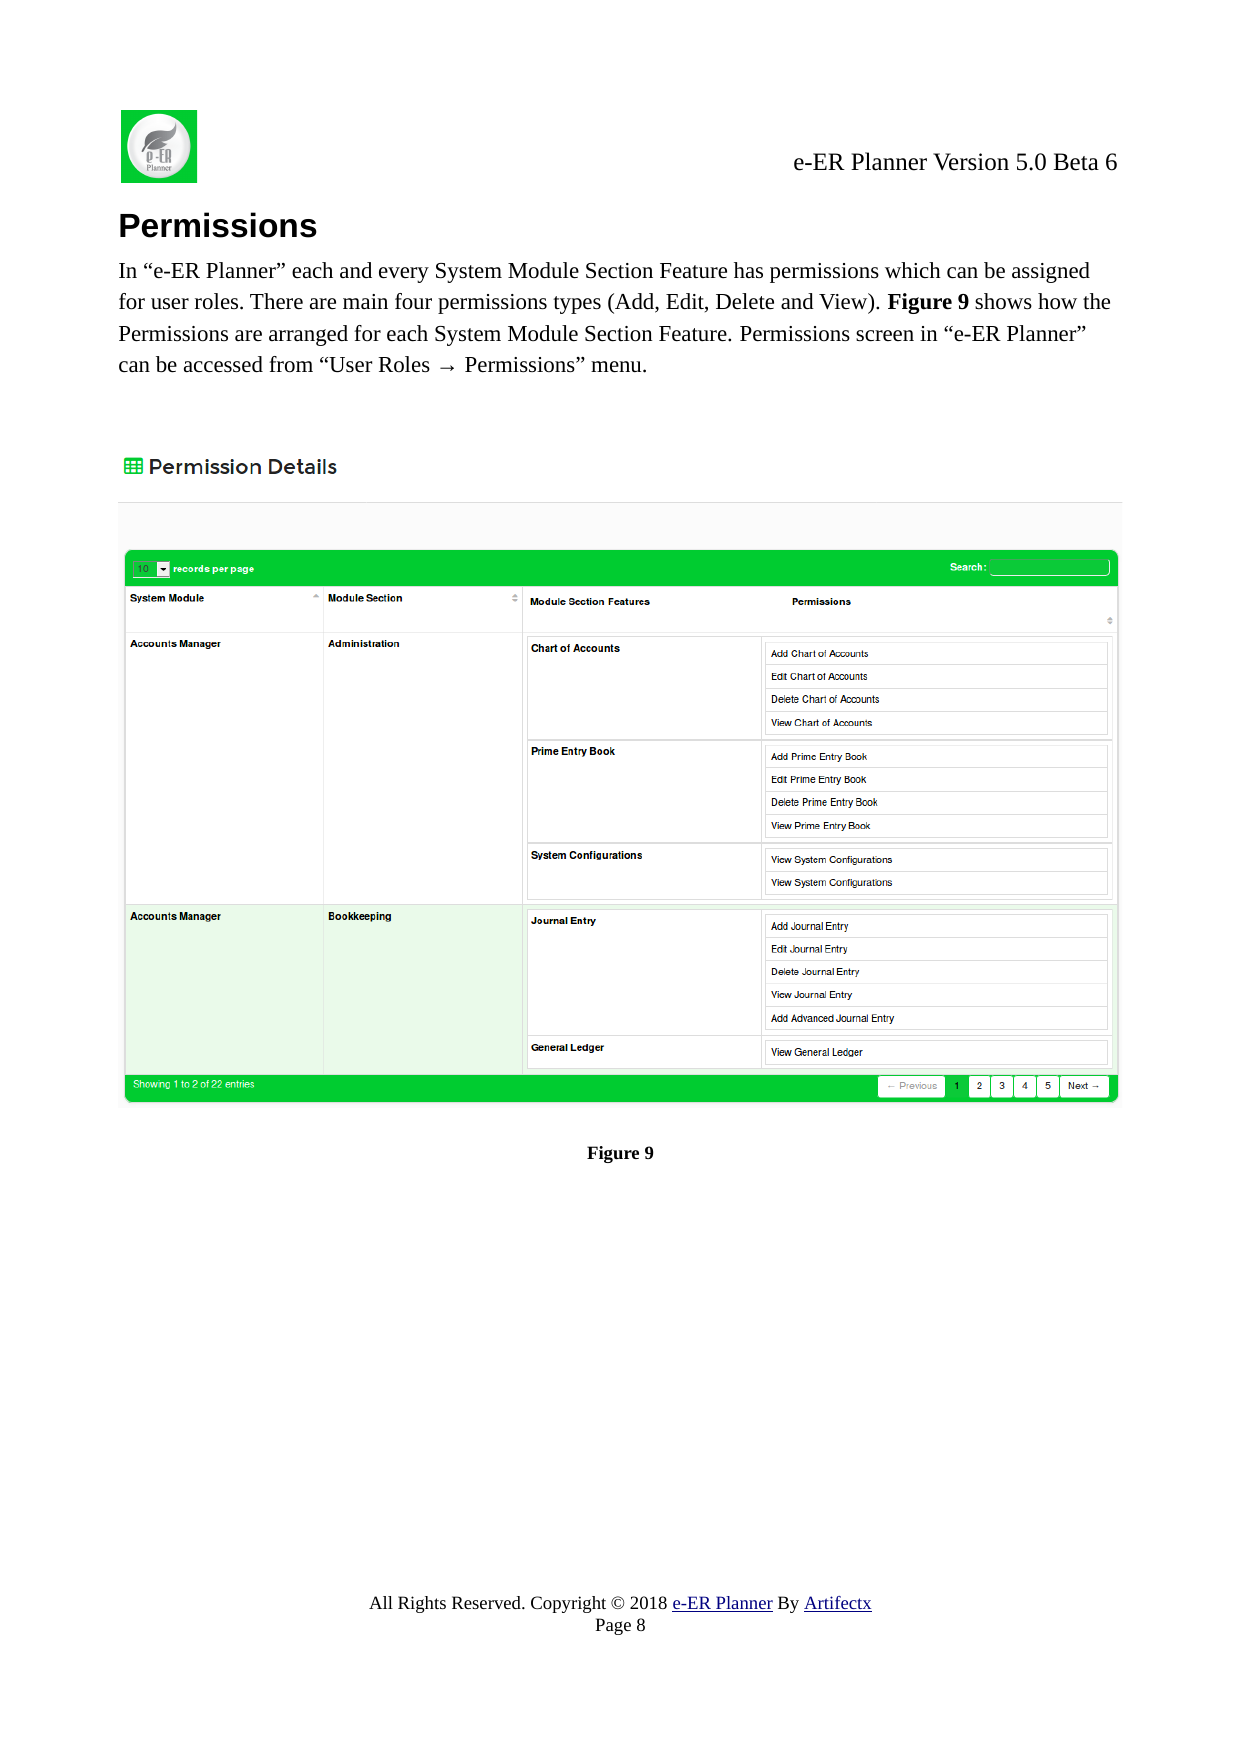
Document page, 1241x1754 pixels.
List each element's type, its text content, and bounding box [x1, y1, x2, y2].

text Figure 9 [118, 1142, 1122, 1164]
picture [121, 110, 198, 183]
picture [118, 446, 1123, 1108]
subtitle Permissions [118, 206, 1122, 244]
text In “e-ER Planner” each and every System Module Section Feature has permissions which can be assigned for user roles. There are main four permissions types (Add, Edit, Delete and View). Figure 9 shows how the Permissions are arranged for each System Module Section Feature. Permissions screen in “e-ER Planner” can be accessed from “User Roles → Permissions” menu. [118, 257, 1122, 378]
